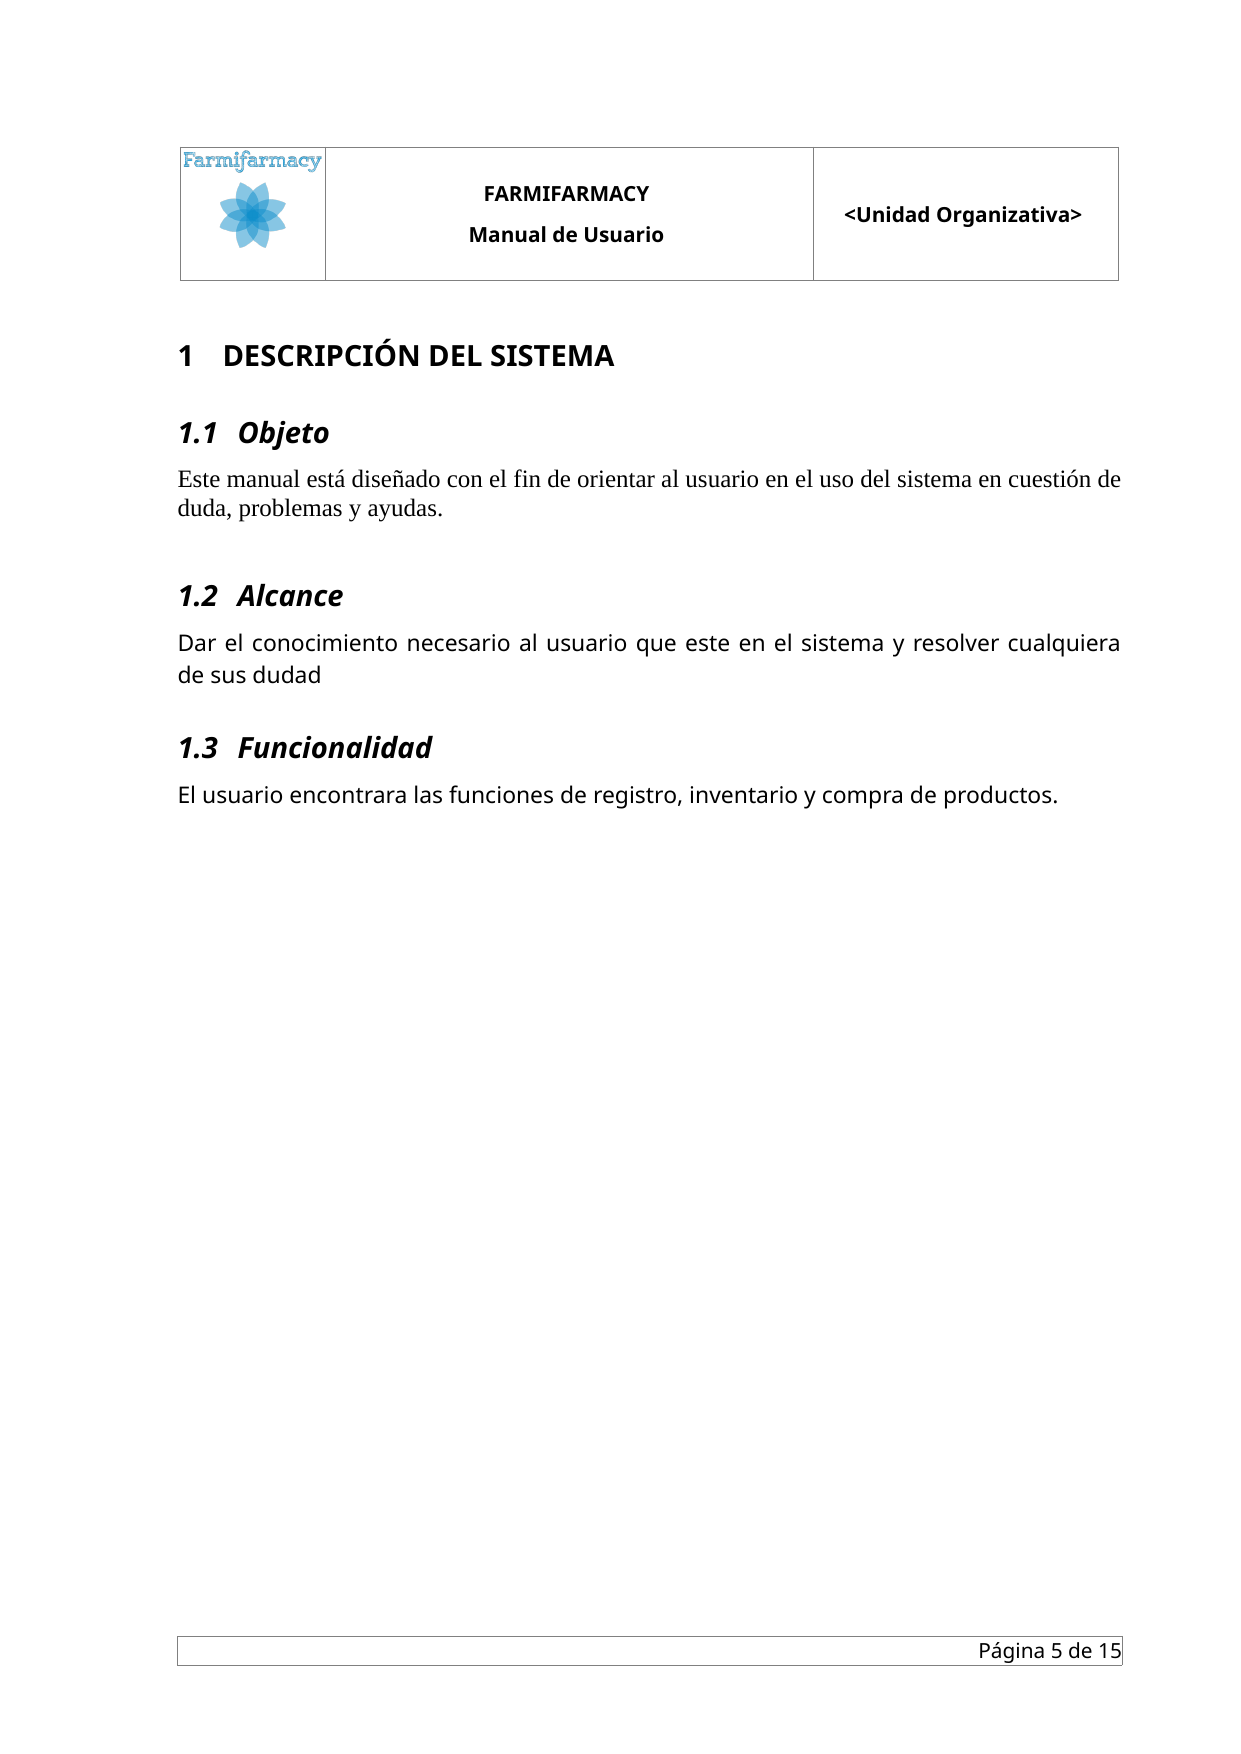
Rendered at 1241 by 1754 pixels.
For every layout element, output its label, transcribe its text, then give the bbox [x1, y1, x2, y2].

text Dar el conocimiento necesario al usuario que este en el sistema y resolver cualquiera de sus dudad [177, 627, 1122, 690]
text El usuario encontrara las funciones de registro, inventario y compra de productos. [177, 779, 1122, 811]
subtitle DESCRIPCIÓN DEL SISTEMA [177, 335, 1122, 374]
subtitle Funcionalidad [177, 727, 1122, 767]
text Este manual está diseñado con el fin de orientar al usuario en el uso del sistema en cuestión de duda, problemas y ayudas. [177, 464, 1122, 522]
subtitle Objeto [177, 412, 1122, 452]
subtitle Alcance [177, 575, 1122, 615]
